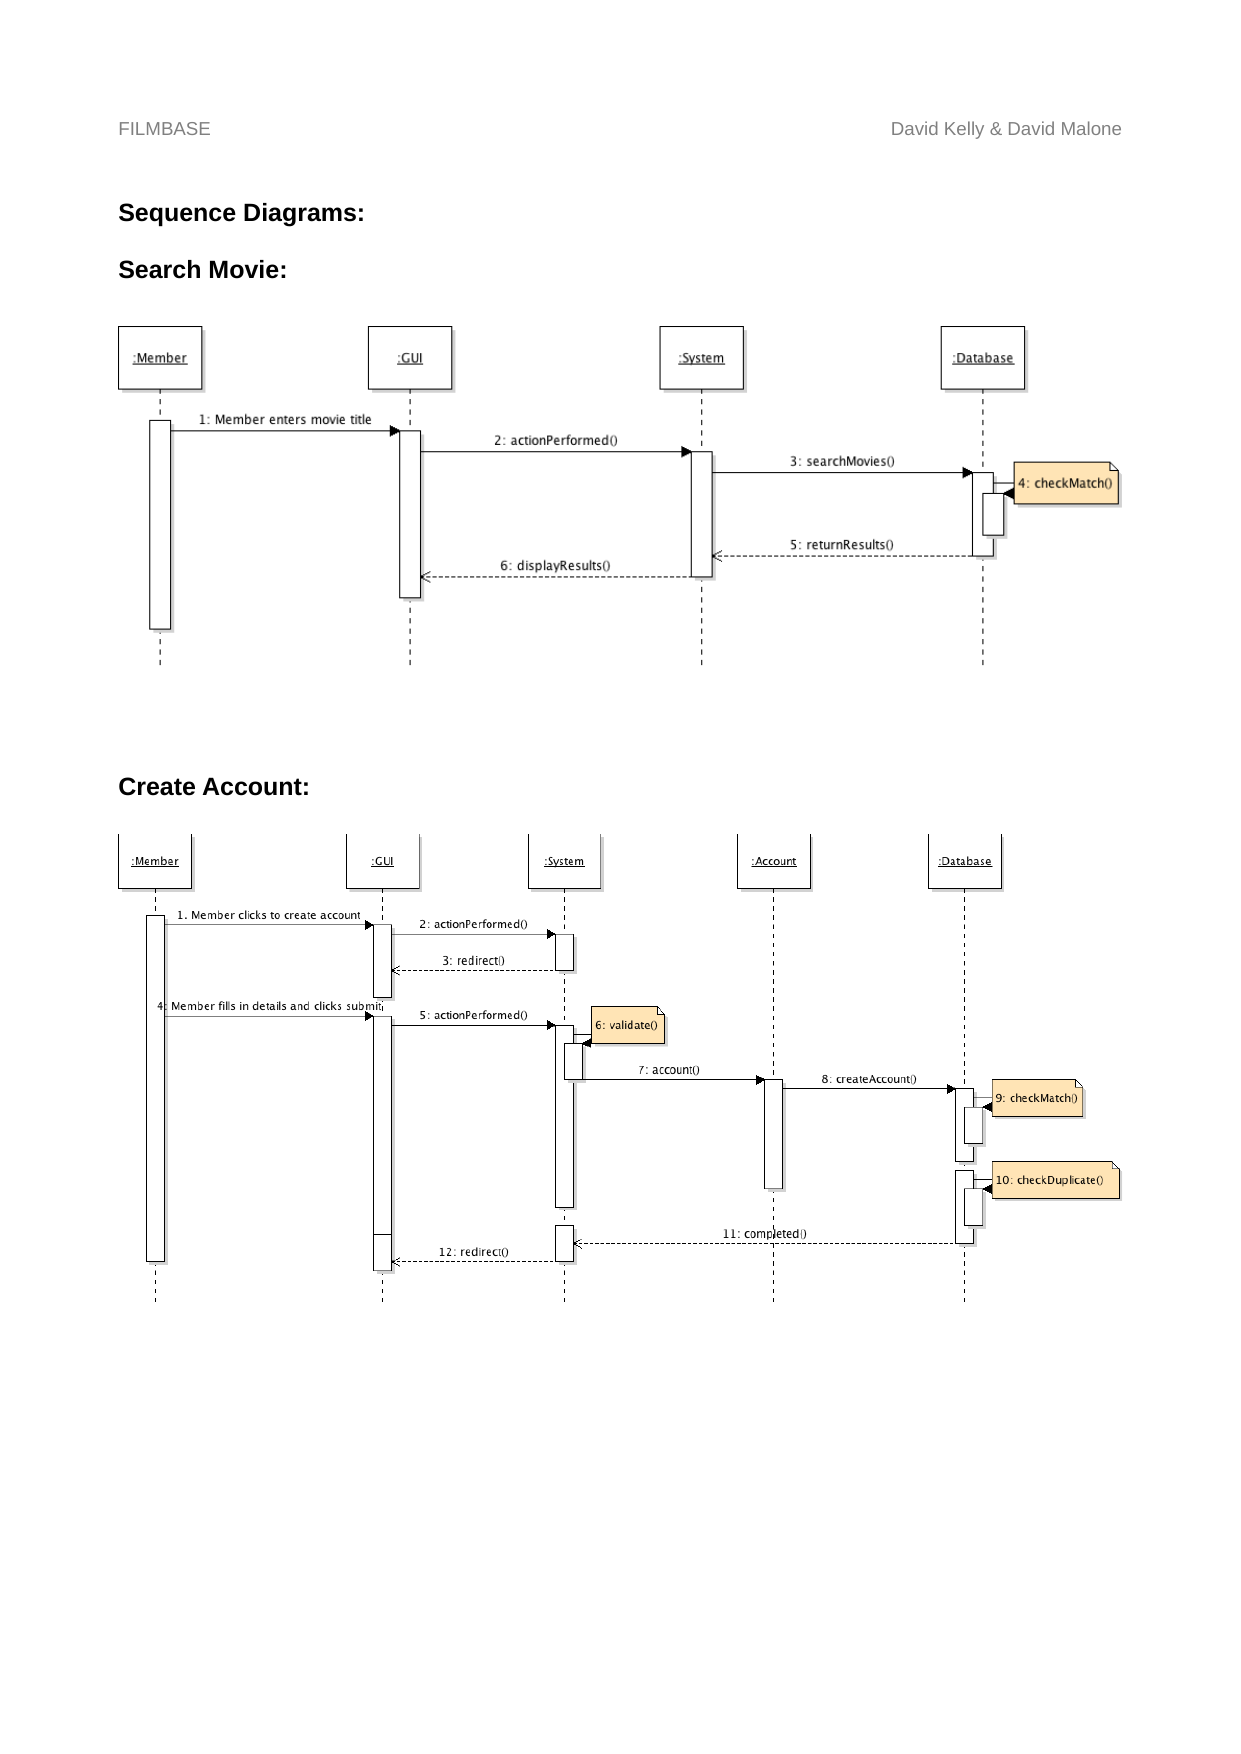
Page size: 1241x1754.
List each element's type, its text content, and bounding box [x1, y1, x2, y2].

picture [118, 834, 1123, 1311]
text Create Account: [118, 772, 1122, 800]
text Sequence Diagrams: [118, 198, 1122, 227]
text Search Movie: [118, 255, 1122, 284]
picture [118, 326, 1123, 686]
